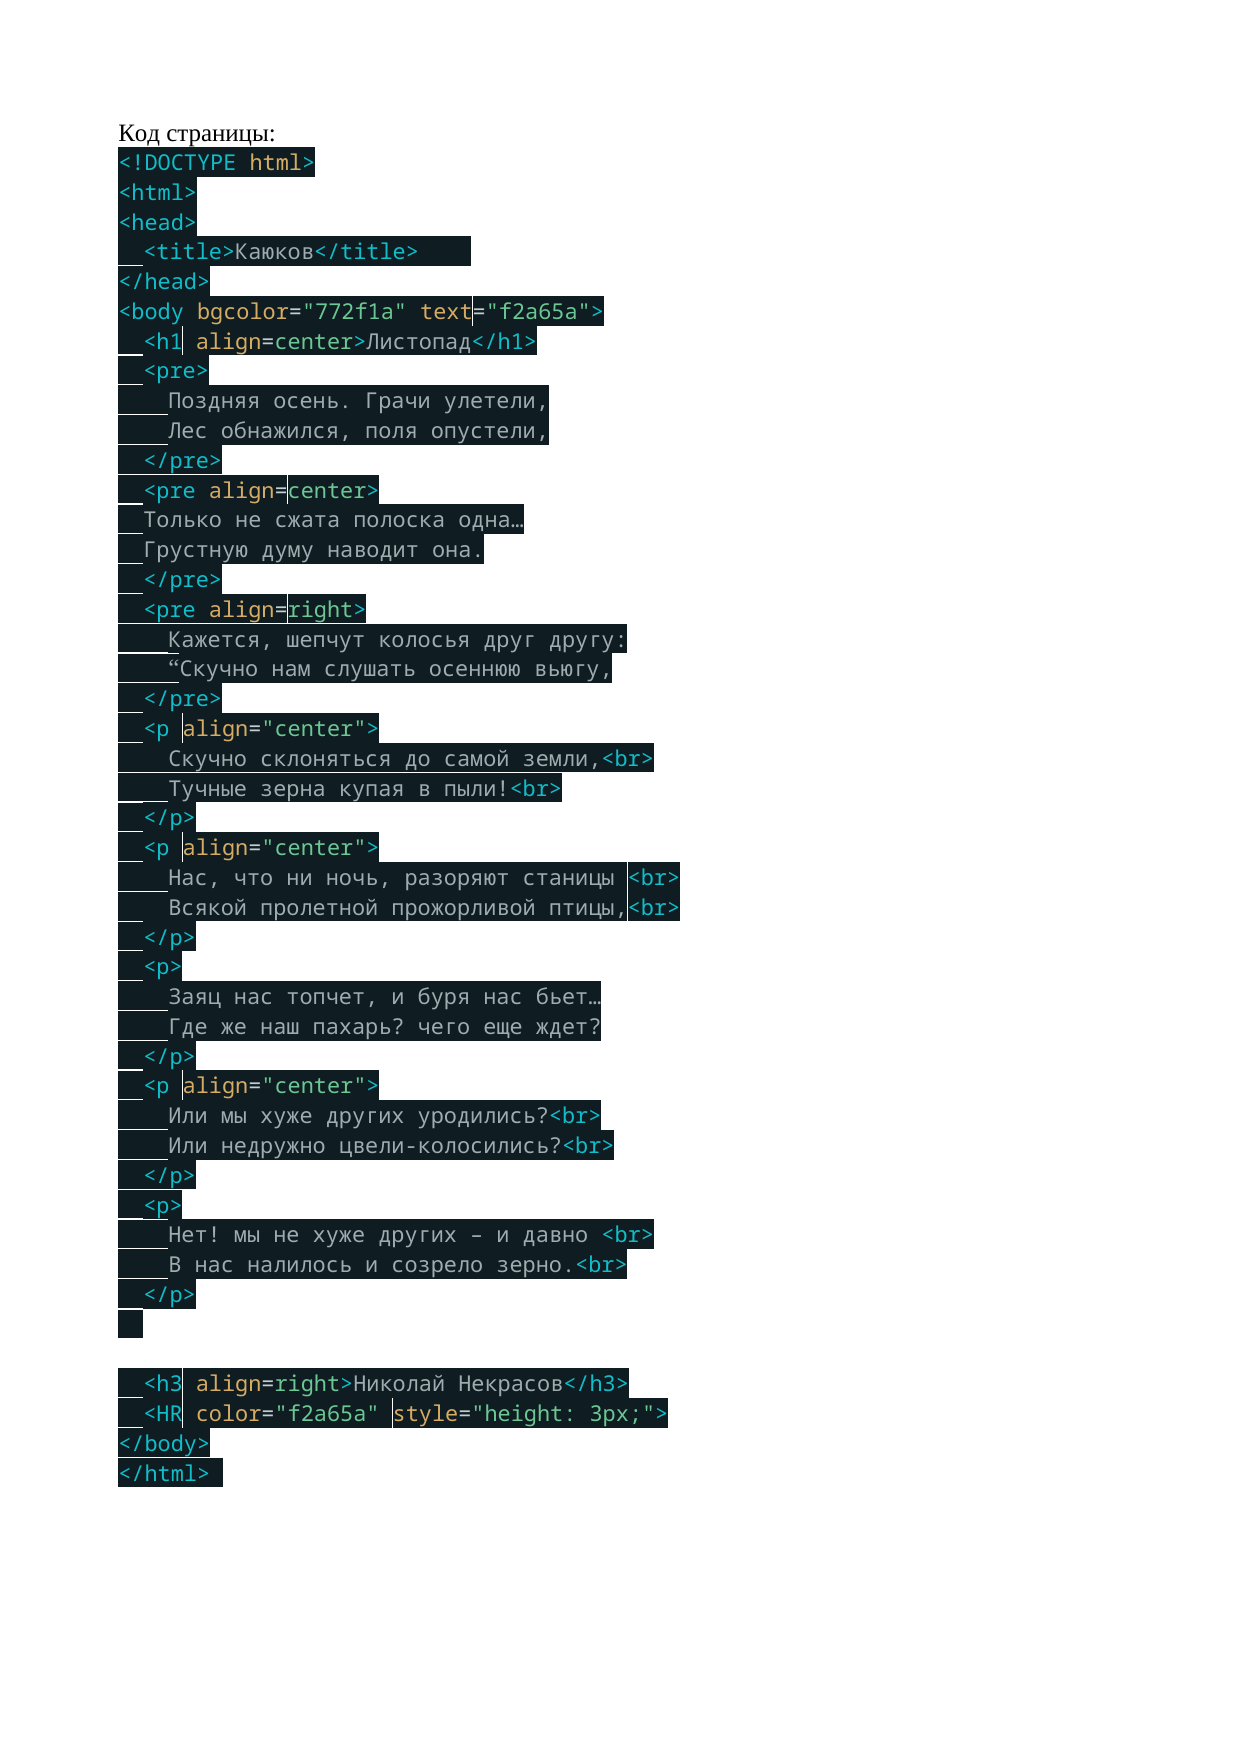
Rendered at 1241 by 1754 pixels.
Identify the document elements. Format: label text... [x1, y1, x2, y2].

text “Скучно нам слушать осеннюю вьюгу, [118, 653, 1122, 683]
text Лес обнажился, поля опустели, [118, 415, 1122, 445]
text Только не сжата полоска одна… [118, 504, 1122, 534]
text <pre> [118, 355, 1122, 385]
text </p> [118, 1160, 1122, 1189]
text </p> [118, 1279, 1122, 1309]
text <pre align=center> [118, 474, 1122, 504]
text <h3 align=right>Николай Некрасов</h3> [118, 1368, 1122, 1398]
text <p> [118, 1189, 1122, 1219]
text <head> [118, 206, 1122, 236]
text </body> [118, 1428, 1122, 1457]
text <pre align=right> [118, 594, 1122, 623]
text <!DOCTYPE html> [118, 147, 1122, 177]
text <html> [118, 177, 1122, 206]
text <p> [118, 951, 1122, 981]
text <body bgcolor="772f1a" text="f2a65a"> [118, 296, 1122, 326]
text </pre> [118, 564, 1122, 594]
text Или мы хуже других уродились?<br> [118, 1100, 1122, 1130]
text </html> [118, 1457, 1122, 1487]
text Где же наш пахарь? чего еще ждет? [118, 1011, 1122, 1041]
text Нет! мы не хуже других – и давно <br> [118, 1219, 1122, 1249]
text Всякой пролетной прожорливой птицы,<br> [118, 892, 1122, 921]
text Кажется, шепчут колосья друг другу: [118, 623, 1122, 653]
text Поздняя осень. Грачи улетели, [118, 385, 1122, 415]
text <title>Каюков</title> [118, 236, 1122, 266]
text </pre> [118, 683, 1122, 713]
text Нас, что ни ночь, разоряют станицы <br> [118, 862, 1122, 892]
text </p> [118, 921, 1122, 951]
text <p align="center"> [118, 832, 1122, 862]
text Скучно склоняться до самой земли,<br> [118, 743, 1122, 772]
text Заяц нас топчет, и буря нас бьет… [118, 981, 1122, 1011]
text </p> [118, 802, 1122, 832]
text Тучные зерна купая в пыли!<br> [118, 772, 1122, 802]
text В нас налилось и созрело зерно.<br> [118, 1249, 1122, 1279]
text Или недружно цвели-колосились?<br> [118, 1130, 1122, 1160]
text <h1 align=center>Листопад</h1> [118, 326, 1122, 355]
text <p align="center"> [118, 713, 1122, 743]
text <HR color="f2a65a" style="height: 3px;"> [118, 1398, 1122, 1428]
text Грустную думу наводит она. [118, 534, 1122, 564]
text <p align="center"> [118, 1070, 1122, 1100]
text </head> [118, 266, 1122, 296]
text </p> [118, 1041, 1122, 1070]
text </pre> [118, 445, 1122, 474]
text Код страницы: [118, 118, 1122, 147]
